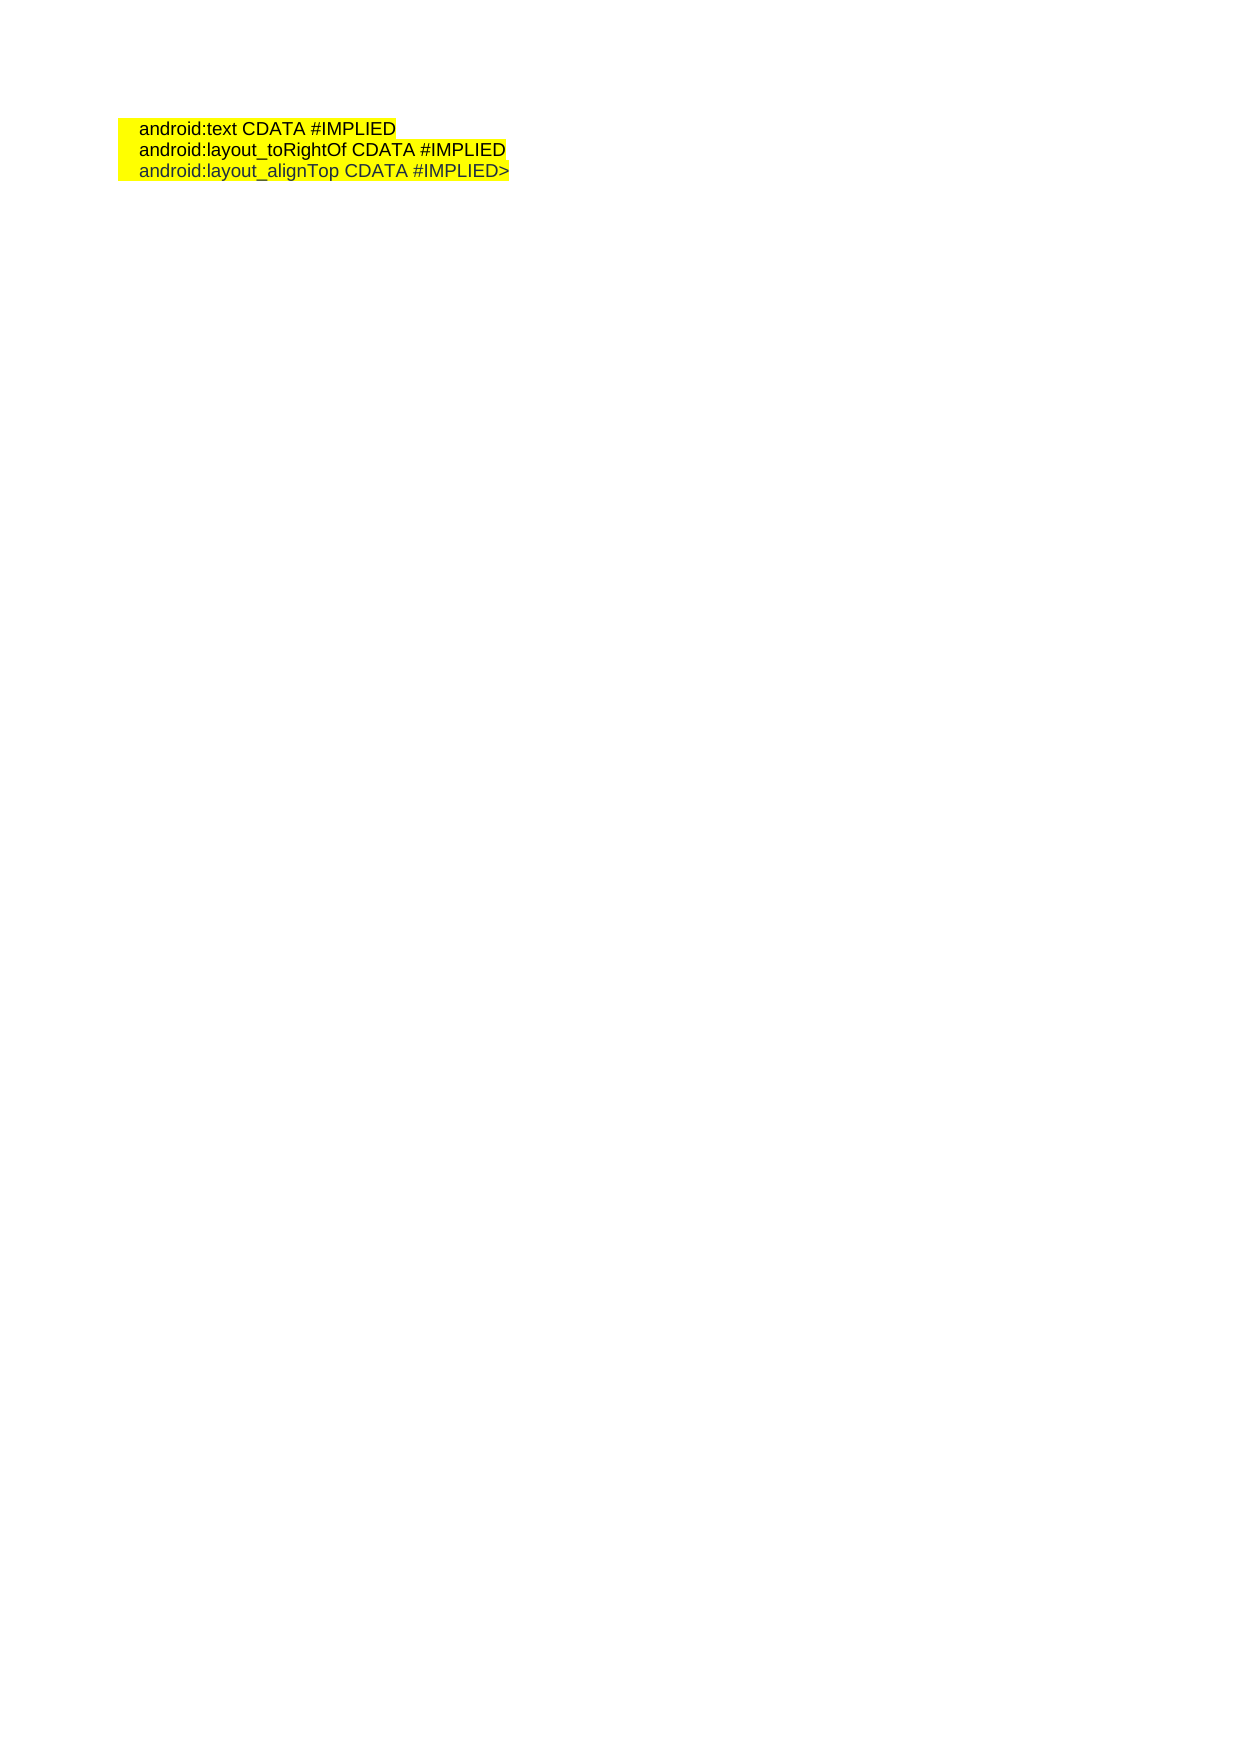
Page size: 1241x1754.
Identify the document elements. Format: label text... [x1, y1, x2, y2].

text android:text CDATA #IMPLIED [118, 118, 1122, 139]
text android:layout_alignTop CDATA #IMPLIED> [118, 160, 1122, 181]
text android:layout_toRightOf CDATA #IMPLIED [118, 139, 1122, 160]
